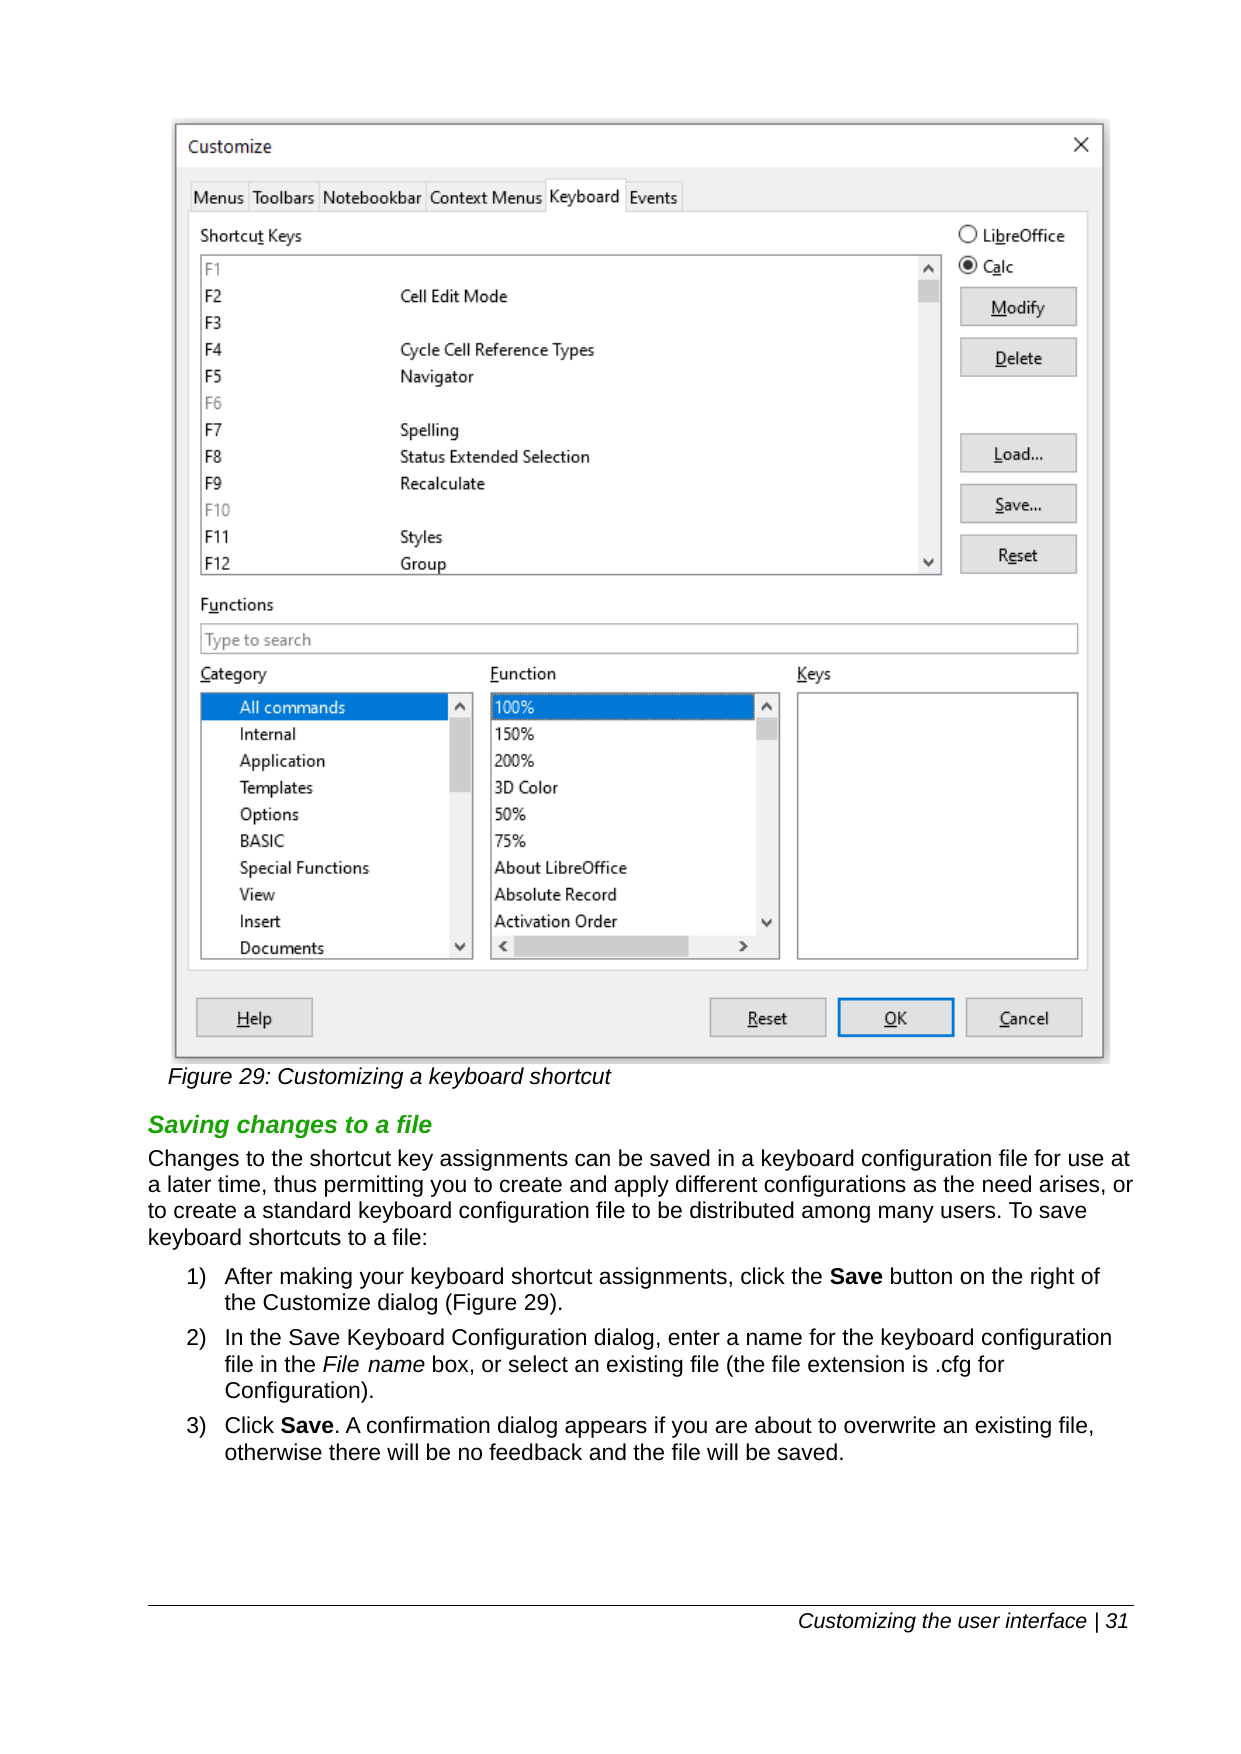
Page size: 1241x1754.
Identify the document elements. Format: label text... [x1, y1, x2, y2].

list Click Save. A confirmation dialog appears if you are about to overwrite an existing file, otherwise there will be no feedback and the file will be saved. [207, 1412, 1134, 1465]
picture [171, 118, 1111, 1064]
list After making your keyboard shortcut assignments, click the Save button on the right of the Customize dialog (Figure 29). [207, 1263, 1134, 1315]
list In the Save Keyboard Configuration dialog, enter a name for the keyboard configuration file in the File name box, or select an existing file (the file extension is .cfg for Configuration). [207, 1324, 1134, 1403]
list Changes to the shortcut key assignments can be saved in a keyboard configuration file for use at a later time, thus permitting you to create and apply different configurations as the need arises, or to create a standard keyboard configuration file to be distributed among many users. To save keyboard shortcuts to a file: [148, 1145, 1134, 1250]
text Figure 29: Customizing a keyboard shortcut [168, 118, 1114, 1089]
subtitle Saving changes to a file [148, 1110, 1134, 1139]
